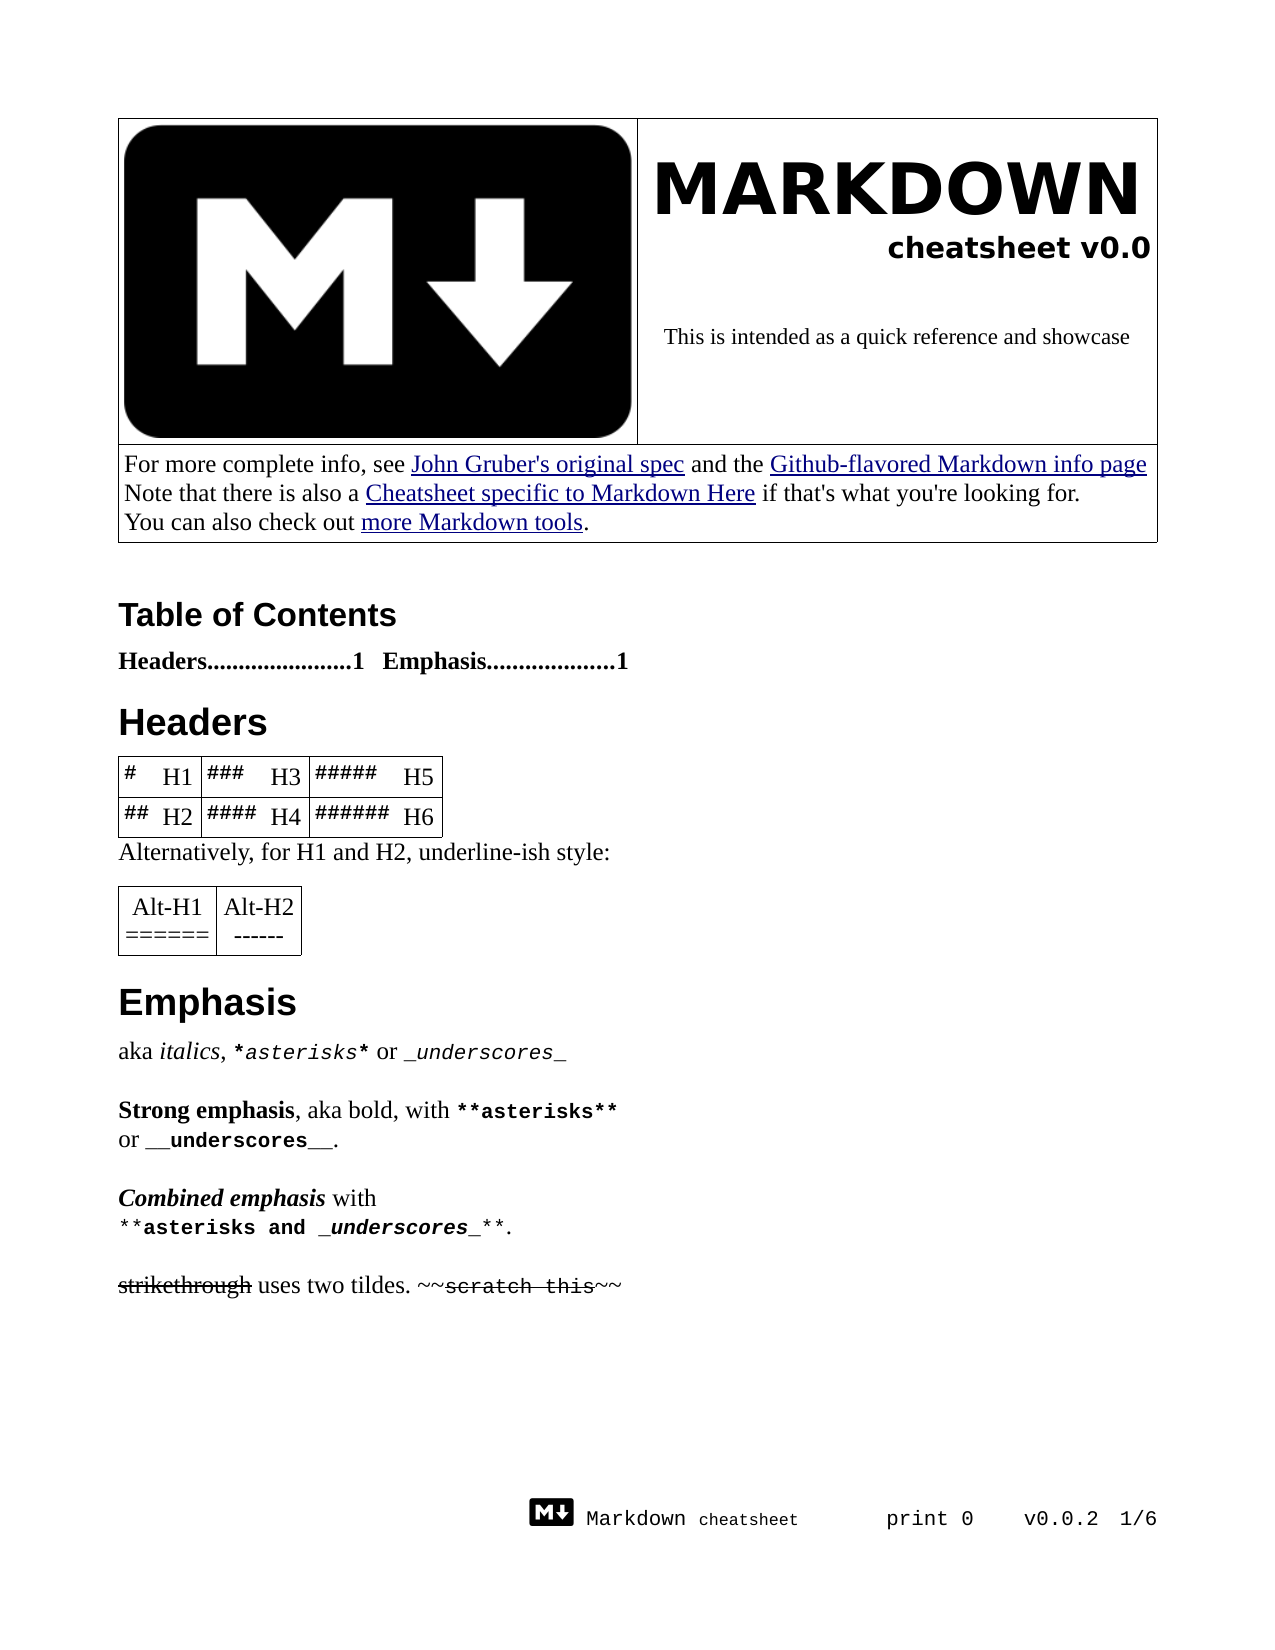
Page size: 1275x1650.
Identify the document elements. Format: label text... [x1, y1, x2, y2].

table_cell For more complete info, see John Gruber's original spec and the Github-flavored Markdown info page Note that there is also a Cheatsheet specific to Markdown Here if that's what you're looking for. You can also check out more Markdown tools. [119, 445, 1157, 542]
table_header Alt-H1 ====== [119, 887, 216, 955]
subtitle Headers [118, 700, 626, 744]
table_header [119, 119, 637, 444]
table_header # [119, 757, 157, 797]
table_header MARKDOWN cheatsheet v0.0 This is intended as a quick reference and showcase [638, 119, 1157, 444]
picture [123, 123, 632, 438]
table_cell H2 [157, 798, 201, 837]
text aka italics, *asterisks* or _underscores_ [118, 1036, 626, 1066]
table_cell H6 [398, 798, 442, 837]
text Combined emphasis with [118, 1183, 626, 1211]
text Strong emphasis, aka bold, with **asterisks** or __underscores__. [118, 1095, 626, 1154]
text Alternatively, for H1 and H2, underline-ish style: [118, 837, 626, 866]
table_cell H4 [265, 798, 309, 837]
table_header H5 [398, 757, 442, 797]
table_cell ###### [310, 798, 397, 837]
table_header Alt-H2 ------ [217, 887, 301, 955]
subtitle Table of Contents [118, 595, 1157, 634]
text Strikethrough uses two tildes. ~~Scratch this~~ [118, 1270, 626, 1299]
text Headers 1 [118, 646, 364, 675]
picture [529, 1498, 574, 1526]
text Emphasis 1 [382, 646, 628, 675]
table_header H1 [157, 757, 201, 797]
subtitle Emphasis [118, 980, 626, 1024]
table_header ### [202, 757, 264, 797]
table_header ##### [310, 757, 397, 797]
table_header H3 [265, 757, 309, 797]
text **asterisks and _underscores_**. [118, 1211, 626, 1241]
table_cell #### [202, 798, 264, 837]
table_cell ## [119, 798, 157, 837]
